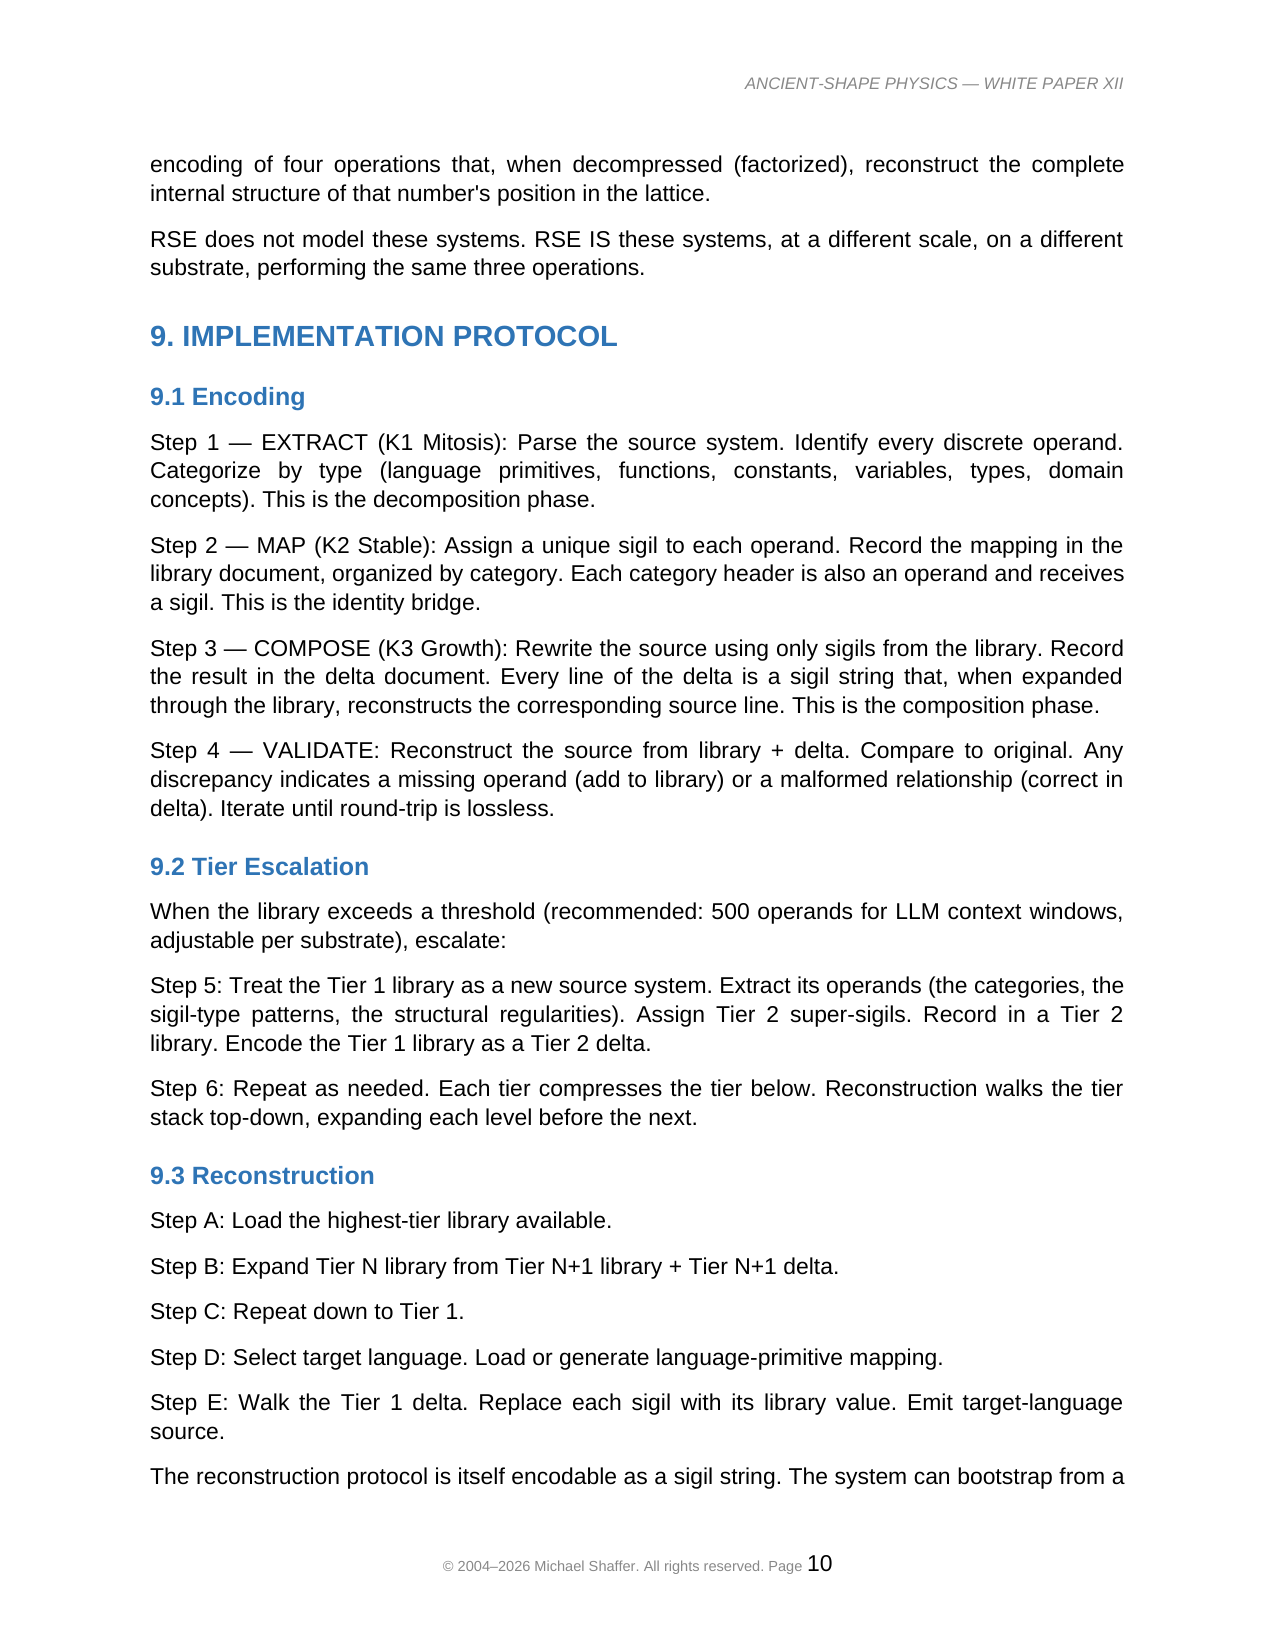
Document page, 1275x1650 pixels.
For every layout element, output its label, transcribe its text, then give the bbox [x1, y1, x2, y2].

text RSE does not model these systems. RSE IS these systems, at a different scale, on a different substrate, performing the same three operations. [150, 224, 1125, 282]
subtitle 9.3 Reconstruction [150, 1161, 1125, 1189]
text Step E: Walk the Tier 1 delta. Replace each sigil with its library value. Emit target-language source. [150, 1388, 1125, 1445]
text Step 4 — VALIDATE: Reconstruct the source from library + delta. Compare to original. Any discrepancy indicates a missing operand (add to library) or a malformed relationship (correct in delta). Iterate until round-trip is lossless. [150, 736, 1125, 822]
text Step C: Repeat down to Tier 1. [150, 1297, 1125, 1326]
text Step 6: Repeat as needed. Each tier compresses the tier below. Reconstruction walks the tier stack top-down, expanding each level before the next. [150, 1074, 1125, 1131]
text encoding of four operations that, when decompressed (factorized), reconstruct the complete internal structure of that number's position in the lattice. [150, 150, 1125, 207]
text Step 3 — COMPOSE (K3 Growth): Rewrite the source using only sigils from the library. Record the result in the delta document. Every line of the delta is a sigil string that, when expanded through the library, reconstructs the corresponding source line. This is the composition phase. [150, 633, 1125, 719]
text Step A: Load the highest-tier library available. [150, 1206, 1125, 1235]
text Step B: Expand Tier N library from Tier N+1 library + Tier N+1 delta. [150, 1251, 1125, 1280]
text Step D: Select target language. Load or generate language-primitive mapping. [150, 1342, 1125, 1371]
text Step 1 — EXTRACT (K1 Mitosis): Parse the source system. Identify every discrete operand. Categorize by type (language primitives, functions, constants, variables, types, domain concepts). This is the decomposition phase. [150, 427, 1125, 513]
subtitle 9.2 Tier Escalation [150, 851, 1125, 880]
text Step 2 — MAP (K2 Stable): Assign a unique sigil to each operand. Record the mapping in the library document, organized by category. Each category header is also an operand and receives a sigil. This is the identity bridge. [150, 530, 1125, 616]
text When the library exceeds a threshold (recommended: 500 operands for LLM context windows, adjustable per substrate), escalate: [150, 897, 1125, 954]
subtitle 9. IMPLEMENTATION PROTOCOL [150, 319, 1125, 353]
text Step 5: Treat the Tier 1 library as a new source system. Extract its operands (the categories, the sigil-type patterns, the structural regularities). Assign Tier 2 super-sigils. Record in a Tier 2 library. Encode the Tier 1 library as a Tier 2 delta. [150, 971, 1125, 1057]
text The reconstruction protocol is itself encodable as a sigil string. The system can bootstrap from a [150, 1462, 1125, 1491]
subtitle 9.1 Encoding [150, 382, 1125, 411]
